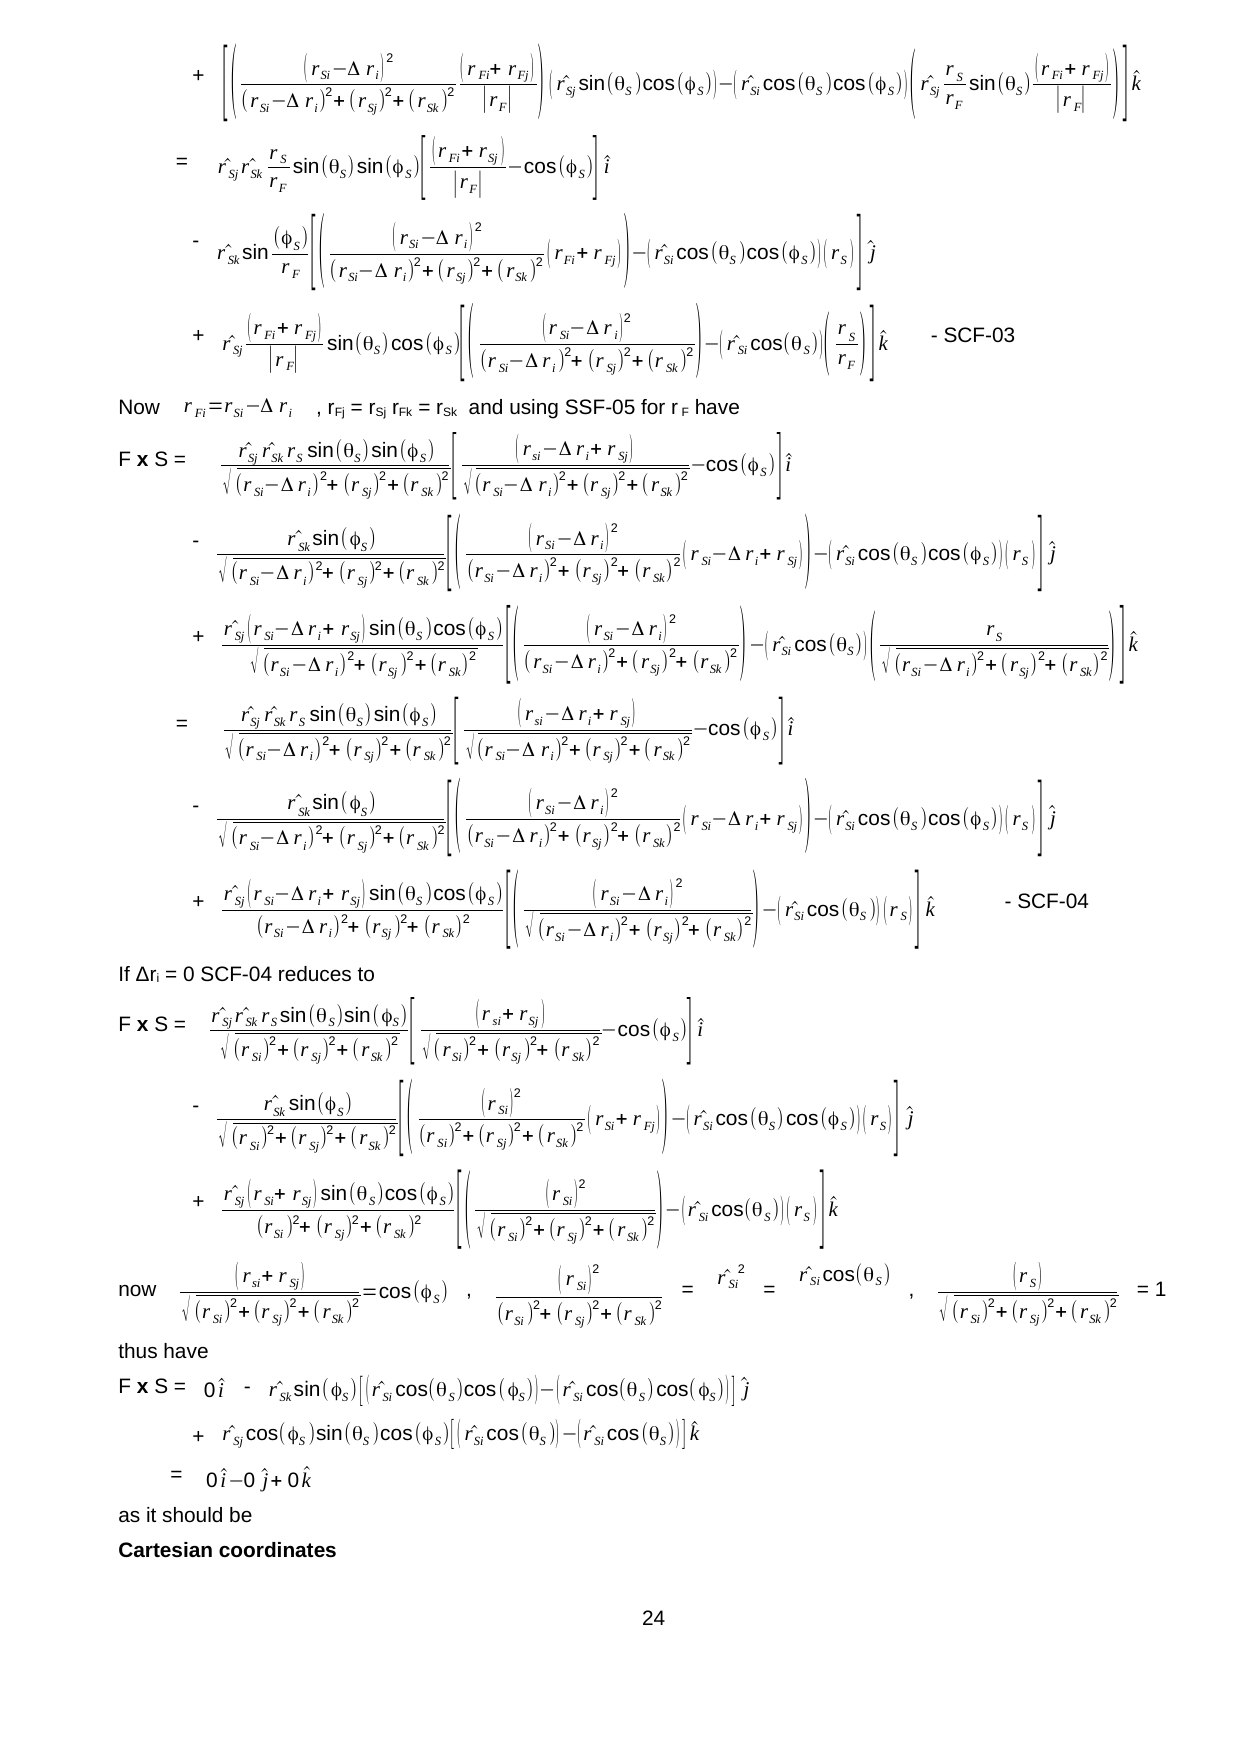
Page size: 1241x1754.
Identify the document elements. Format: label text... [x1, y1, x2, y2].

text - [118, 213, 1188, 292]
text + [118, 1419, 1188, 1451]
text F x S =- [118, 1374, 1188, 1407]
text Cartesian coordinates [118, 1539, 1188, 1562]
text as it should be [118, 1504, 1188, 1527]
text = [118, 1463, 1188, 1492]
text + - SCF-03 [118, 303, 1188, 382]
text Now , rFj = rSj rFk = rSk and using SSF-05 for r F have [118, 394, 1188, 420]
text + [118, 604, 1188, 685]
text + [118, 1169, 1188, 1251]
text If Δri = 0 SCF-04 reduces to [118, 962, 1188, 985]
text F x S = [118, 997, 1188, 1067]
text + [118, 44, 1188, 122]
text = [118, 134, 1188, 201]
text thus have [118, 1339, 1188, 1362]
text = [118, 697, 1188, 767]
text + - SCF-04 [118, 869, 1188, 950]
text - [118, 778, 1188, 857]
text now , = = , = 1 [118, 1262, 1188, 1327]
text - [118, 514, 1188, 592]
text F x S = [118, 432, 1188, 502]
text - [118, 1079, 1188, 1157]
